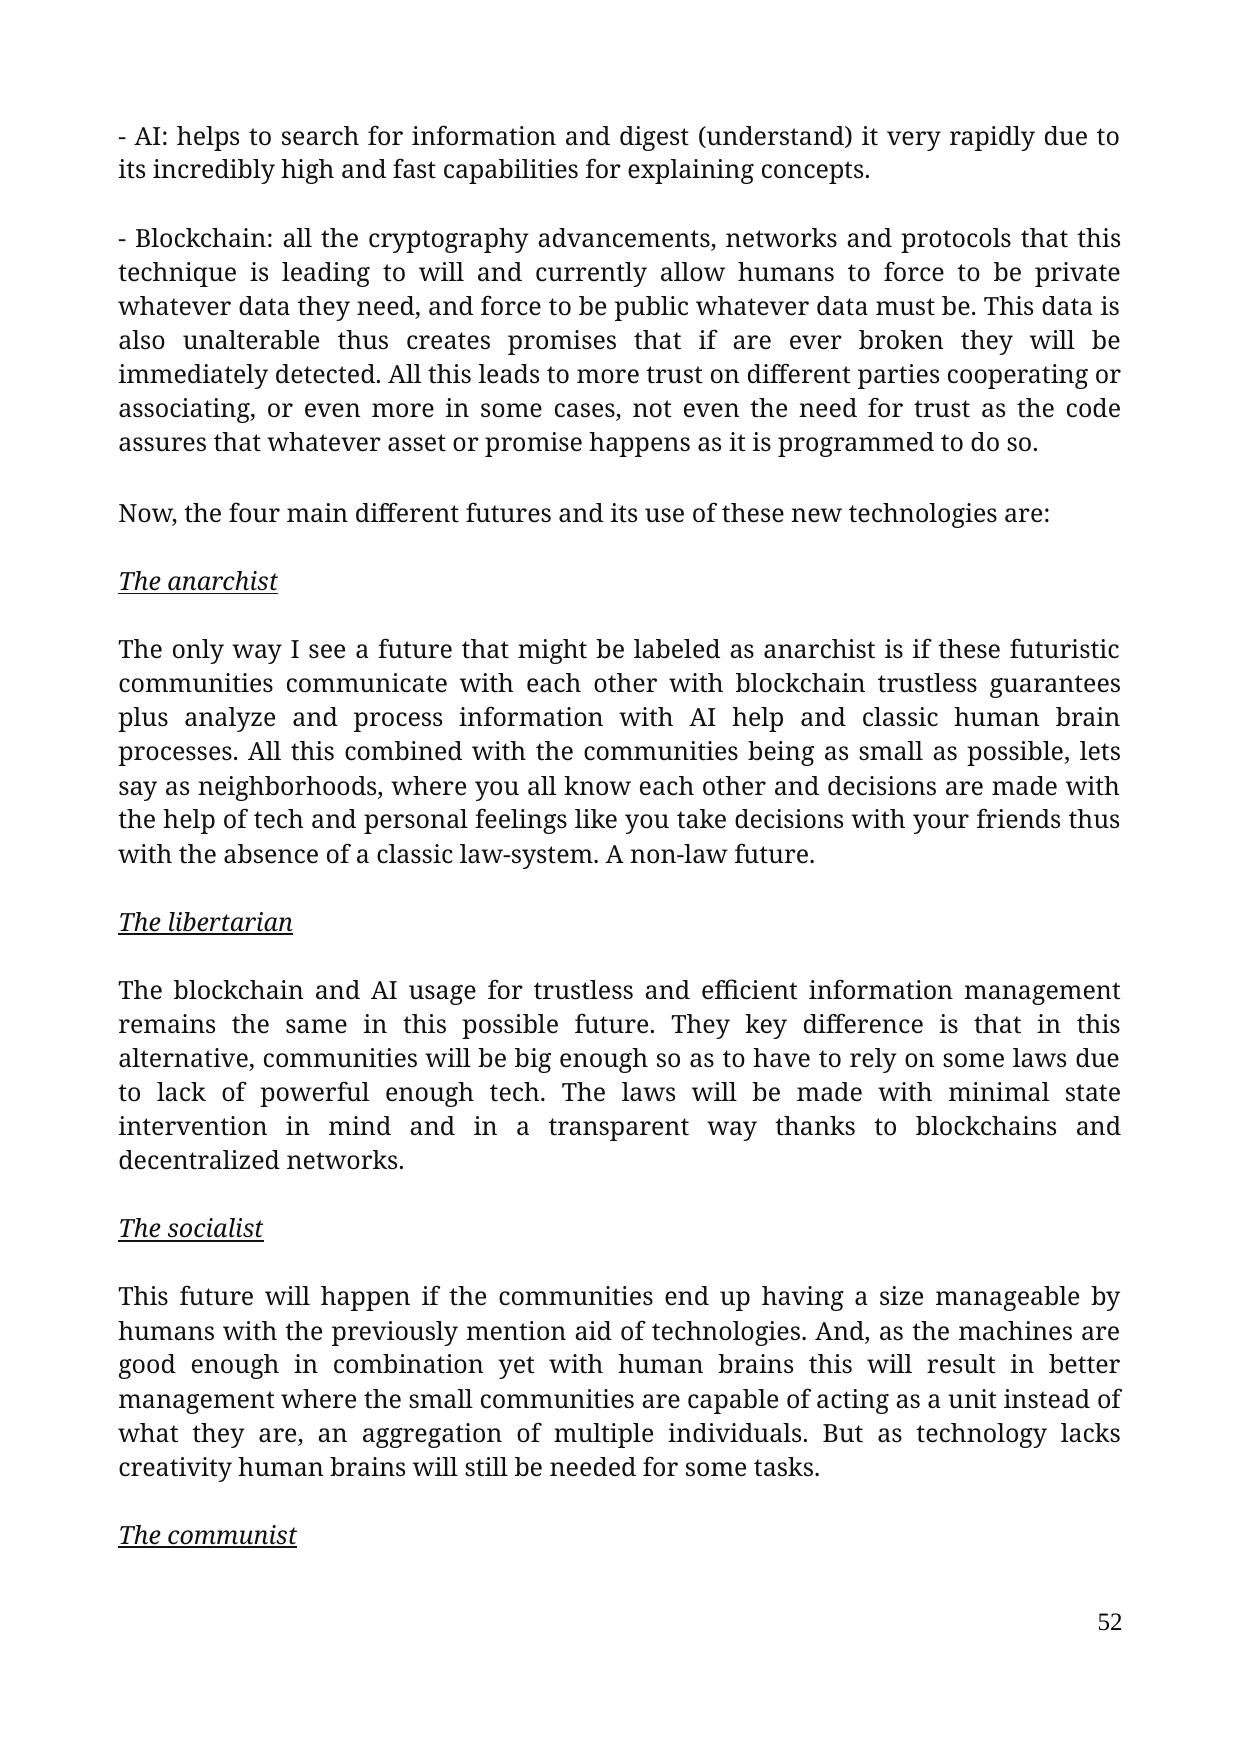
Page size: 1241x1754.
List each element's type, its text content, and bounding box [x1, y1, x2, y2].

text The socialist [118, 1211, 1122, 1245]
text The libertarian [118, 904, 1122, 938]
text - AI: helps to search for information and digest (understand) it very rapidly due to its incredibly high and fast capabilities for explaining concepts. [118, 118, 1122, 186]
text - Blockchain: all the cryptography advancements, networks and protocols that this technique is leading to will and currently allow humans to force to be private whatever data they need, and force to be public whatever data must be. This data is also unalterable thus creates promises that if are ever broken they will be immediately detected. All this leads to more trust on different parties cooperating or associating, or even more in some cases, not even the need for trust as the code assures that whatever asset or promise happens as it is programmed to do so. [118, 220, 1122, 459]
text The blockchain and AI usage for trustless and efficient information management remains the same in this possible future. They key difference is that in this alternative, communities will be big enough so as to have to rely on some laws due to lack of powerful enough tech. The laws will be made with minimal state intervention in mind and in a transparent way thanks to blockchains and decentralized networks. [118, 972, 1122, 1177]
text Now, the four main different futures and its use of these new technologies are: [118, 496, 1122, 530]
text This future will happen if the communities end up having a size manageable by humans with the previously mention aid of technologies. And, as the machines are good enough in combination yet with human brains this will result in better management where the small communities are capable of acting as a unit instead of what they are, an aggregation of multiple individuals. But as technology lacks creativity human brains will still be needed for some tasks. [118, 1279, 1122, 1483]
text The anarchist [118, 564, 1122, 598]
text The communist [118, 1517, 1122, 1552]
text The only way I see a future that might be labeled as anarchist is if these futuristic communities communicate with each other with blockchain trustless guarantees plus analyze and process information with AI help and classic human brain processes. All this combined with the communities being as small as possible, lets say as neighborhoods, where you all know each other and decisions are made with the help of tech and personal feelings like you take decisions with your friends thus with the absence of a classic law-system. A non-law future. [118, 632, 1122, 870]
